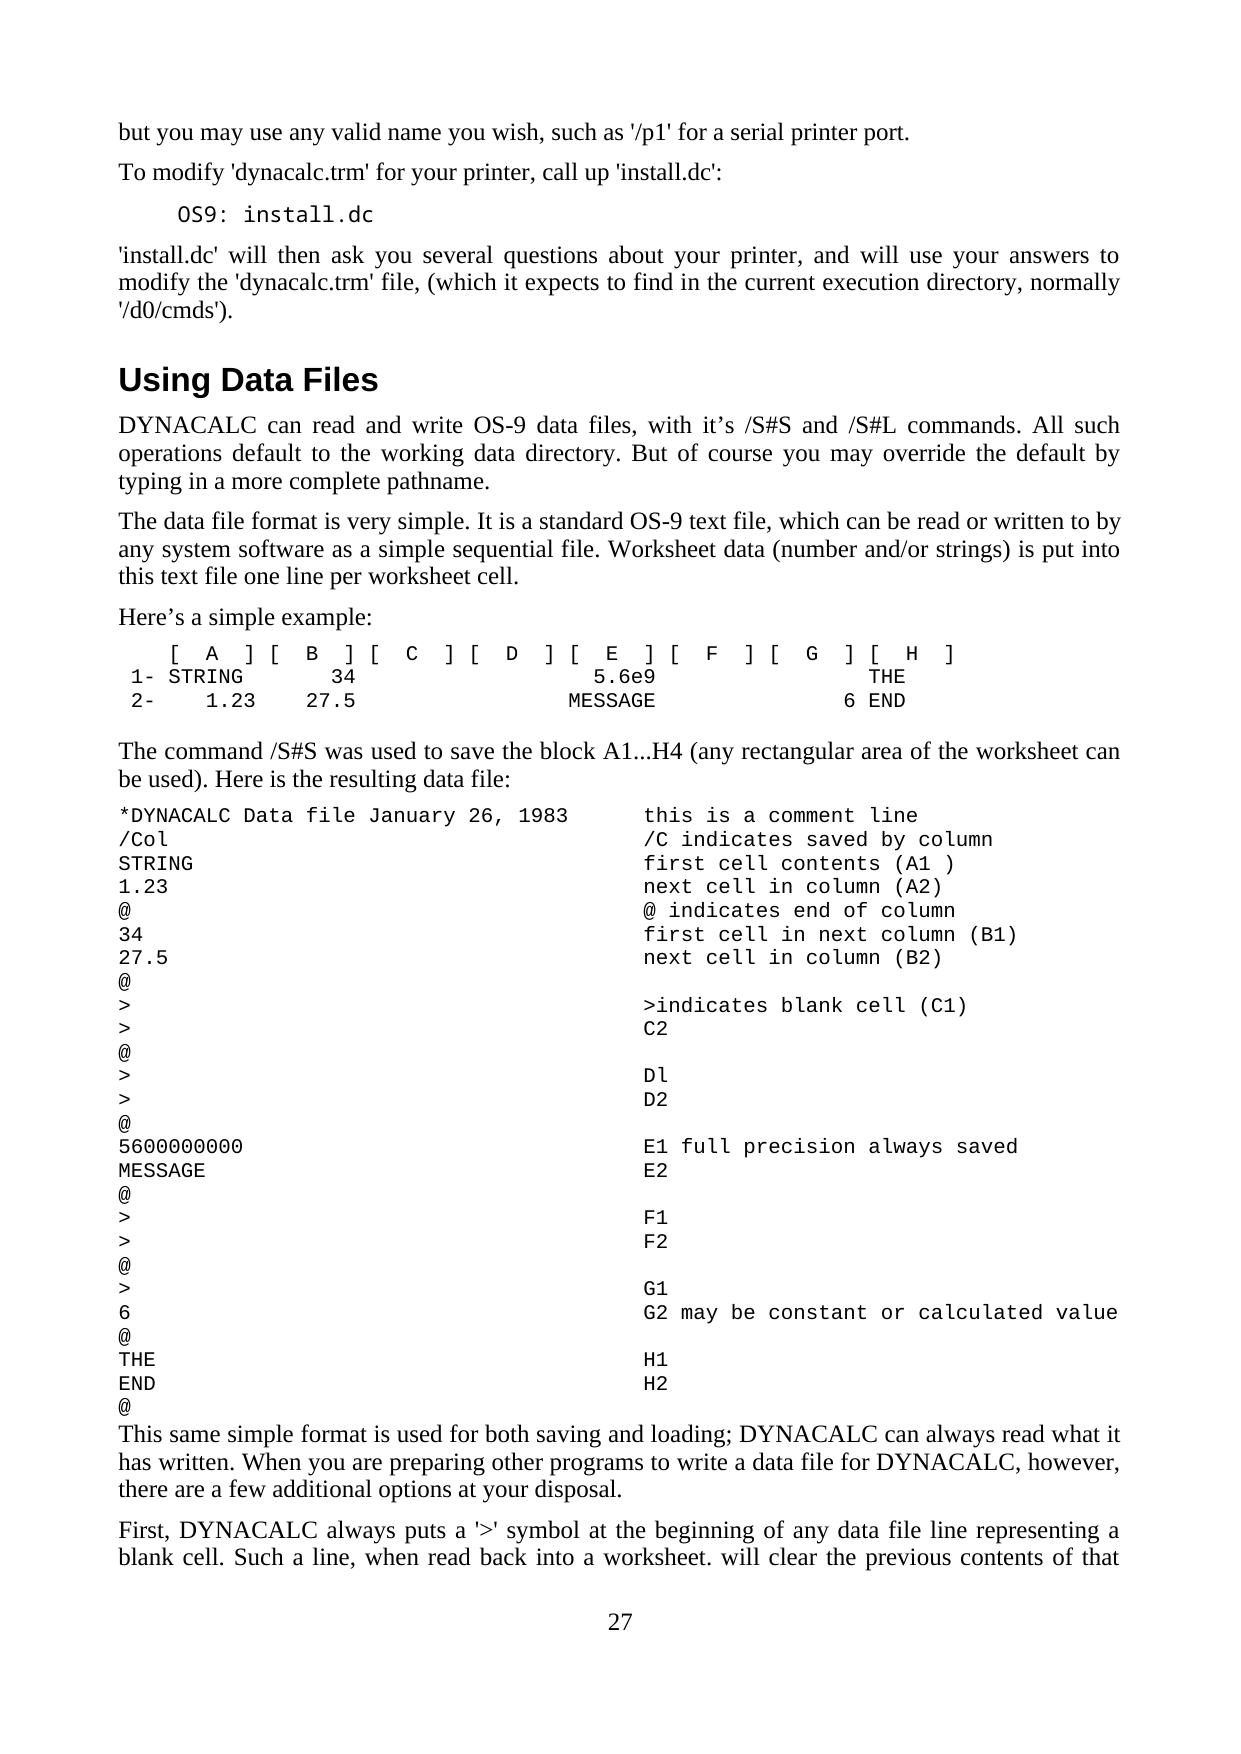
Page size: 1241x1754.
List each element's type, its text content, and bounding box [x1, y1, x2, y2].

text @ [118, 1255, 1122, 1278]
text > F2 [118, 1231, 1122, 1255]
text > D2 [118, 1089, 1122, 1113]
text /Col /C indicates saved by column [118, 829, 1122, 853]
text 1- STRING 34 5.6e9 THE [118, 667, 1122, 690]
text To modify 'dynacalc.trm' for your printer, call up 'install.dc': [118, 158, 1122, 186]
text 'install.dc' will then ask you several questions about your printer, and will use your answers to modify the 'dynacalc.trm' file, (which it expects to find in the current execution directory, normally '/d0/cmds'). [118, 241, 1122, 324]
text @ [118, 1397, 1122, 1420]
text This same simple format is used for both saving and loading; DYNACALC can always read what it has written. When you are preparing other programs to write a data file for DYNACALC, however, there are a few additional options at your disposal. [118, 1420, 1122, 1503]
text > >indicates blank cell (C1) [118, 994, 1122, 1018]
text @ [118, 971, 1122, 994]
subtitle Using Data Files [118, 361, 1122, 399]
text DYNACALC can read and write OS-9 data files, with it’s /S#S and /S#L commands. All such operations default to the working data directory. But of course you may override the default by typing in a more complete pathname. [118, 411, 1122, 494]
text @ [118, 1184, 1122, 1207]
text @ [118, 1113, 1122, 1136]
text The command /S#S was used to save the block A1...H4 (any rectangular area of the worksheet can be used). Here is the resulting data file: [118, 737, 1122, 793]
text First, DYNACALC always puts a '>' symbol at the beginning of any data file line representing a blank cell. Such a line, when read back into a worksheet. will clear the previous contents of that [118, 1516, 1122, 1571]
text *DYNACALC Data file January 26, 1983 this is a comment line [118, 805, 1122, 829]
text THE H1 [118, 1349, 1122, 1373]
text 5600000000 E1 full precision always saved [118, 1136, 1122, 1160]
text END H2 [118, 1373, 1122, 1397]
text [ A ] [ B ] [ C ] [ D ] [ E ] [ F ] [ G ] [ H ] [118, 643, 1122, 667]
text 2- 1.23 27.5 MESSAGE 6 END [118, 690, 1122, 714]
text 1.23 next cell in column (A2) [118, 876, 1122, 900]
text 6 G2 may be constant or calculated value [118, 1302, 1122, 1326]
text 27.5 next cell in column (B2) [118, 947, 1122, 971]
text The data file format is very simple. It is a standard OS-9 text file, which can be read or written to by any system software as a simple sequential file. Worksheet data (number and/or strings) is put into this text file one line per worksheet cell. [118, 507, 1122, 590]
text OS9: install.dc [177, 198, 1122, 228]
text > C2 [118, 1018, 1122, 1042]
text @ [118, 1042, 1122, 1066]
text MESSAGE E2 [118, 1160, 1122, 1184]
text > G1 [118, 1278, 1122, 1302]
text @ @ indicates end of column [118, 900, 1122, 924]
text > Dl [118, 1066, 1122, 1089]
text but you may use any valid name you wish, such as '/p1' for a serial printer port. [118, 118, 1122, 146]
text @ [118, 1326, 1122, 1349]
text > F1 [118, 1207, 1122, 1231]
text Here’s a simple example: [118, 603, 1122, 630]
text 34 first cell in next column (B1) [118, 924, 1122, 947]
text STRING first cell contents (A1 ) [118, 853, 1122, 876]
